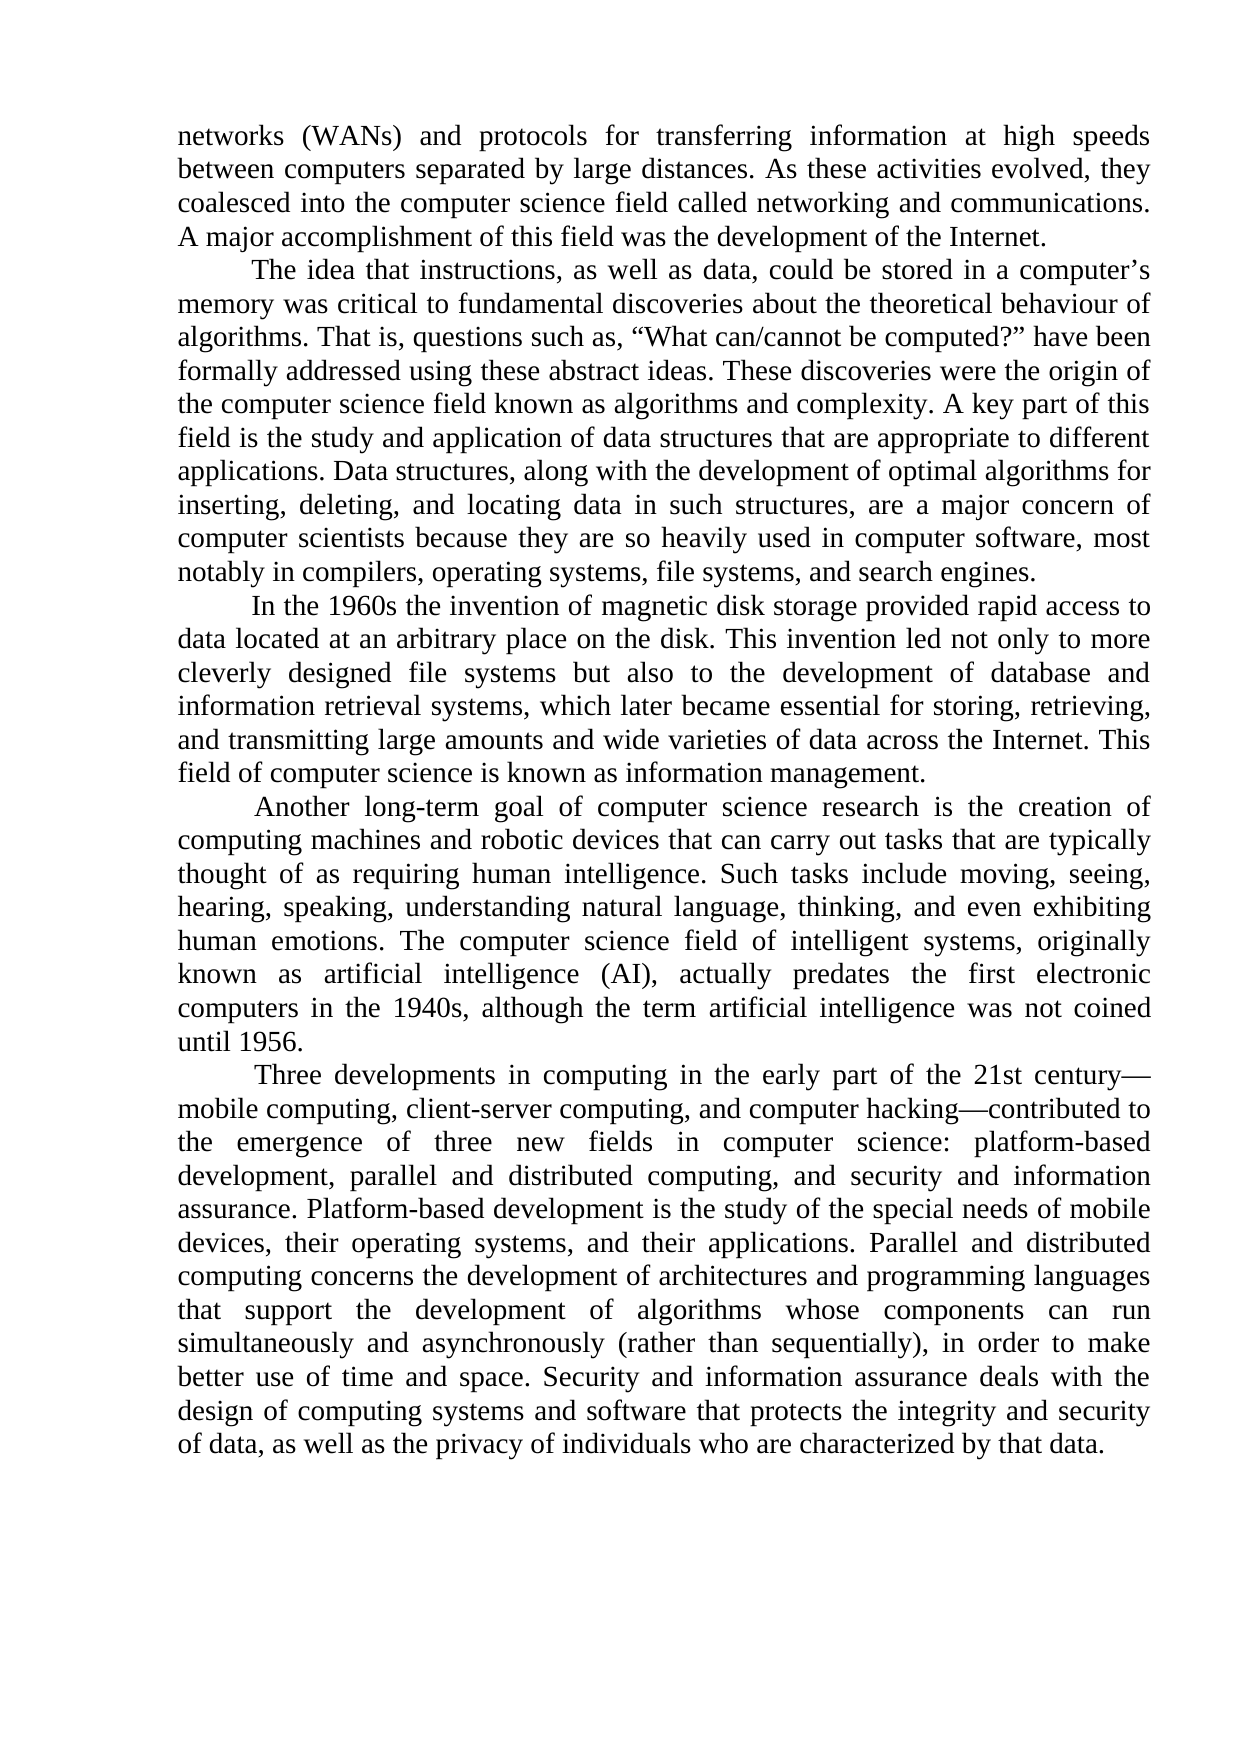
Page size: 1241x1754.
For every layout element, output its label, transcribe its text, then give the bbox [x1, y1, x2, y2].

text networks (WANs) and protocols for transferring information at high speeds between computers separated by large distances. As these activities evolved, they coalesced into the computer science field called networking and communications. A major accomplishment of this field was the development of the Internet. [177, 118, 1152, 252]
text Three developments in computing in the early part of the 21st century—mobile computing, client-server computing, and computer hacking—contributed to the emergence of three new fields in computer science: platform-based development, parallel and distributed computing, and security and information assurance. Platform-based development is the study of the special needs of mobile devices, their operating systems, and their applications. Parallel and distributed computing concerns the development of architectures and programming languages that support the development of algorithms whose components can run simultaneously and asynchronously (rather than sequentially), in order to make better use of time and space. Security and information assurance deals with the design of computing systems and software that protects the integrity and security of data, as well as the privacy of individuals who are characterized by that data. [177, 1057, 1152, 1460]
text The idea that instructions, as well as data, could be stored in a computer’s memory was critical to fundamental discoveries about the theoretical behaviour of algorithms. That is, questions such as, “What can/cannot be computed?” have been formally addressed using these abstract ideas. These discoveries were the origin of the computer science field known as algorithms and complexity. A key part of this field is the study and application of data structures that are appropriate to different applications. Data structures, along with the development of optimal algorithms for inserting, deleting, and locating data in such structures, are a major concern of computer scientists because they are so heavily used in computer software, most notably in compilers, operating systems, file systems, and search engines. [177, 252, 1152, 588]
text In the 1960s the invention of magnetic disk storage provided rapid access to data located at an arbitrary place on the disk. This invention led not only to more cleverly designed file systems but also to the development of database and information retrieval systems, which later became essential for storing, retrieving, and transmitting large amounts and wide varieties of data across the Internet. This field of computer science is known as information management. [177, 588, 1152, 789]
text Another long-term goal of computer science research is the creation of computing machines and robotic devices that can carry out tasks that are typically thought of as requiring human intelligence. Such tasks include moving, seeing, hearing, speaking, understanding natural language, thinking, and even exhibiting human emotions. The computer science field of intelligent systems, originally known as artificial intelligence (AI), actually predates the first electronic computers in the 1940s, although the term artificial intelligence was not coined until 1956. [177, 789, 1152, 1057]
